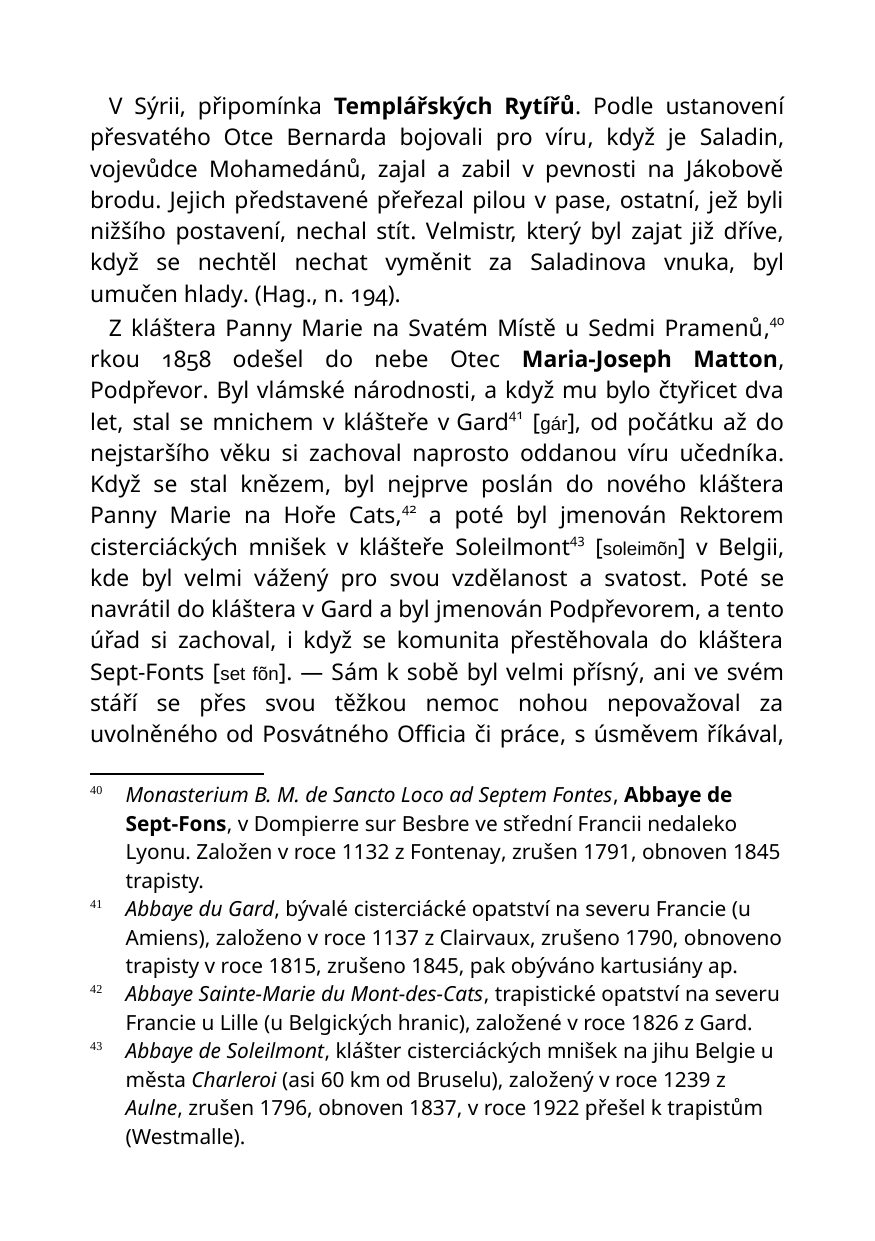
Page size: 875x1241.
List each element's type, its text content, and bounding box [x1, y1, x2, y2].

text Abbaye Sainte-Marie du Mont-des-Cats, trapistické opatství na severu Francie u Lille (u Belgických hranic), založené v roce 1826 z Gard. [90, 979, 784, 1036]
text Monasterium B. M. de Sancto Loco ad Septem Fontes, Abbaye de Sept-Fons, v Dompierre sur Besbre ve střední Francii nedaleko Lyonu. Založen v roce 1132 z Fontenay, zrušen 1791, obnoven 1845 trapisty. [90, 781, 784, 894]
text V Sýrii, připomínka Templářských Rytířů. Podle ustanovení přesvatého Otce Bernarda bojovali pro víru, když je Saladin, vojevůdce Mohamedánů, zajal a zabil v pevnosti na Jákobově brodu. Jejich představené přeřezal pilou v pase, ostatní, jež byli nižšího postavení, nechal stít. Velmistr, který byl zajat již dříve, když se nechtěl nechat vyměnit za Saladinova vnuka, byl umučen hlady. (Hag., n. 194). [90, 90, 784, 309]
text Abbaye du Gard, bývalé cisterciácké opatství na severu Francie (u Amiens), založeno v roce 1137 z Clairvaux, zrušeno 1790, obnoveno trapisty v roce 1815, zrušeno 1845, pak obýváno kartusiány ap. [90, 894, 784, 979]
text Z kláštera Panny Marie na Svatém Místě u Sedmi Pramenů, rkou 1858 odešel do nebe Otec Maria-Joseph Matton, Podpřevor. Byl vlámské národnosti, a když mu bylo čtyřicet dva let, stal se mnichem v klášteře v Gard [gár], od počátku až do nejstaršího věku si zachoval naprosto oddanou víru učedníka. Když se stal knězem, byl nejprve poslán do nového kláštera Panny Marie na Hoře Cats, a poté byl jmenován Rektorem cisterciáckých mnišek v klášteře Soleilmont [soleimõn] v Belgii, kde byl velmi vážený pro svou vzdělanost a svatost. Poté se navrátil do kláštera v Gard a byl jmenován Podpřevorem, a tento úřad si zachoval, i když se komunita přestěhovala do kláštera Sept-Fonts [set fõn]. — Sám k sobě byl velmi přísný, ani ve svém stáří se přes svou těžkou nemoc nohou nepovažoval za uvolněného od Posvátného Officia či práce, s úsměvem říkával, [90, 312, 784, 749]
text Abbaye de Soleilmont, klášter cisterciáckých mnišek na jihu Belgie u města Charleroi (asi 60 km od Bruselu), založený v roce 1239 z Aulne, zrušen 1796, obnoven 1837, v roce 1922 přešel k trapistům (Westmalle). [90, 1036, 784, 1150]
